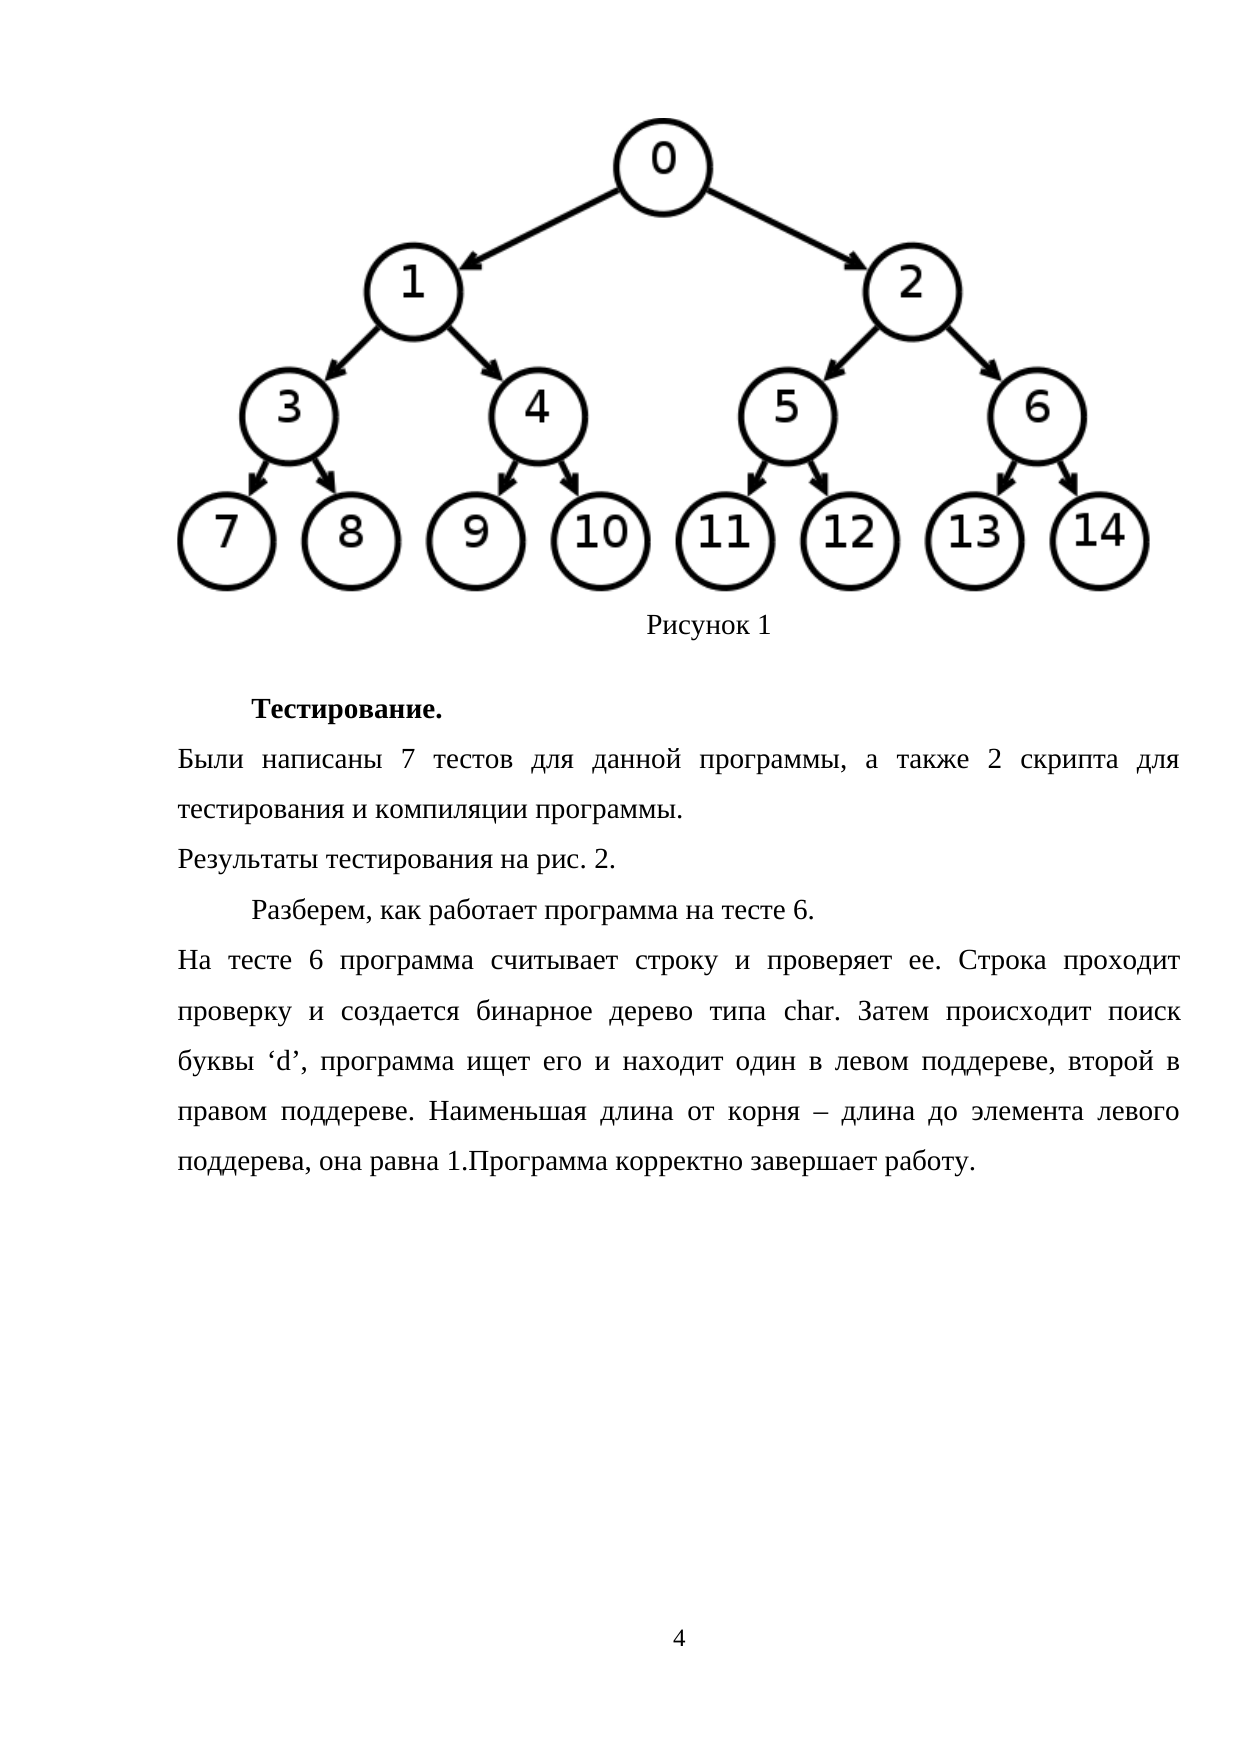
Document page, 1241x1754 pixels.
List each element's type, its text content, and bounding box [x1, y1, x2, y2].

text На тесте 6 программа считывает строку и проверяет ее. Строка проходит проверку и создается бинарное дерево типа char. Затем происходит поиск буквы ‘d’, программа ищет его и находит один в левом поддереве, второй в правом поддереве. Наименьшая длина от корня – длина до элемента левого поддерева, она равна 1.Программа корректно завершает работу. [177, 942, 1181, 1177]
text Разберем, как работает программа на тесте 6. [177, 892, 1181, 926]
text Рисунок 1 [177, 607, 1181, 640]
text Результаты тестирования на рис. 2. [177, 842, 1181, 875]
picture [177, 118, 1153, 593]
text Тестирование. [177, 691, 1181, 724]
text Были написаны 7 тестов для данной программы, а также 2 скрипта для тестирования и компиляции программы. [177, 741, 1181, 825]
